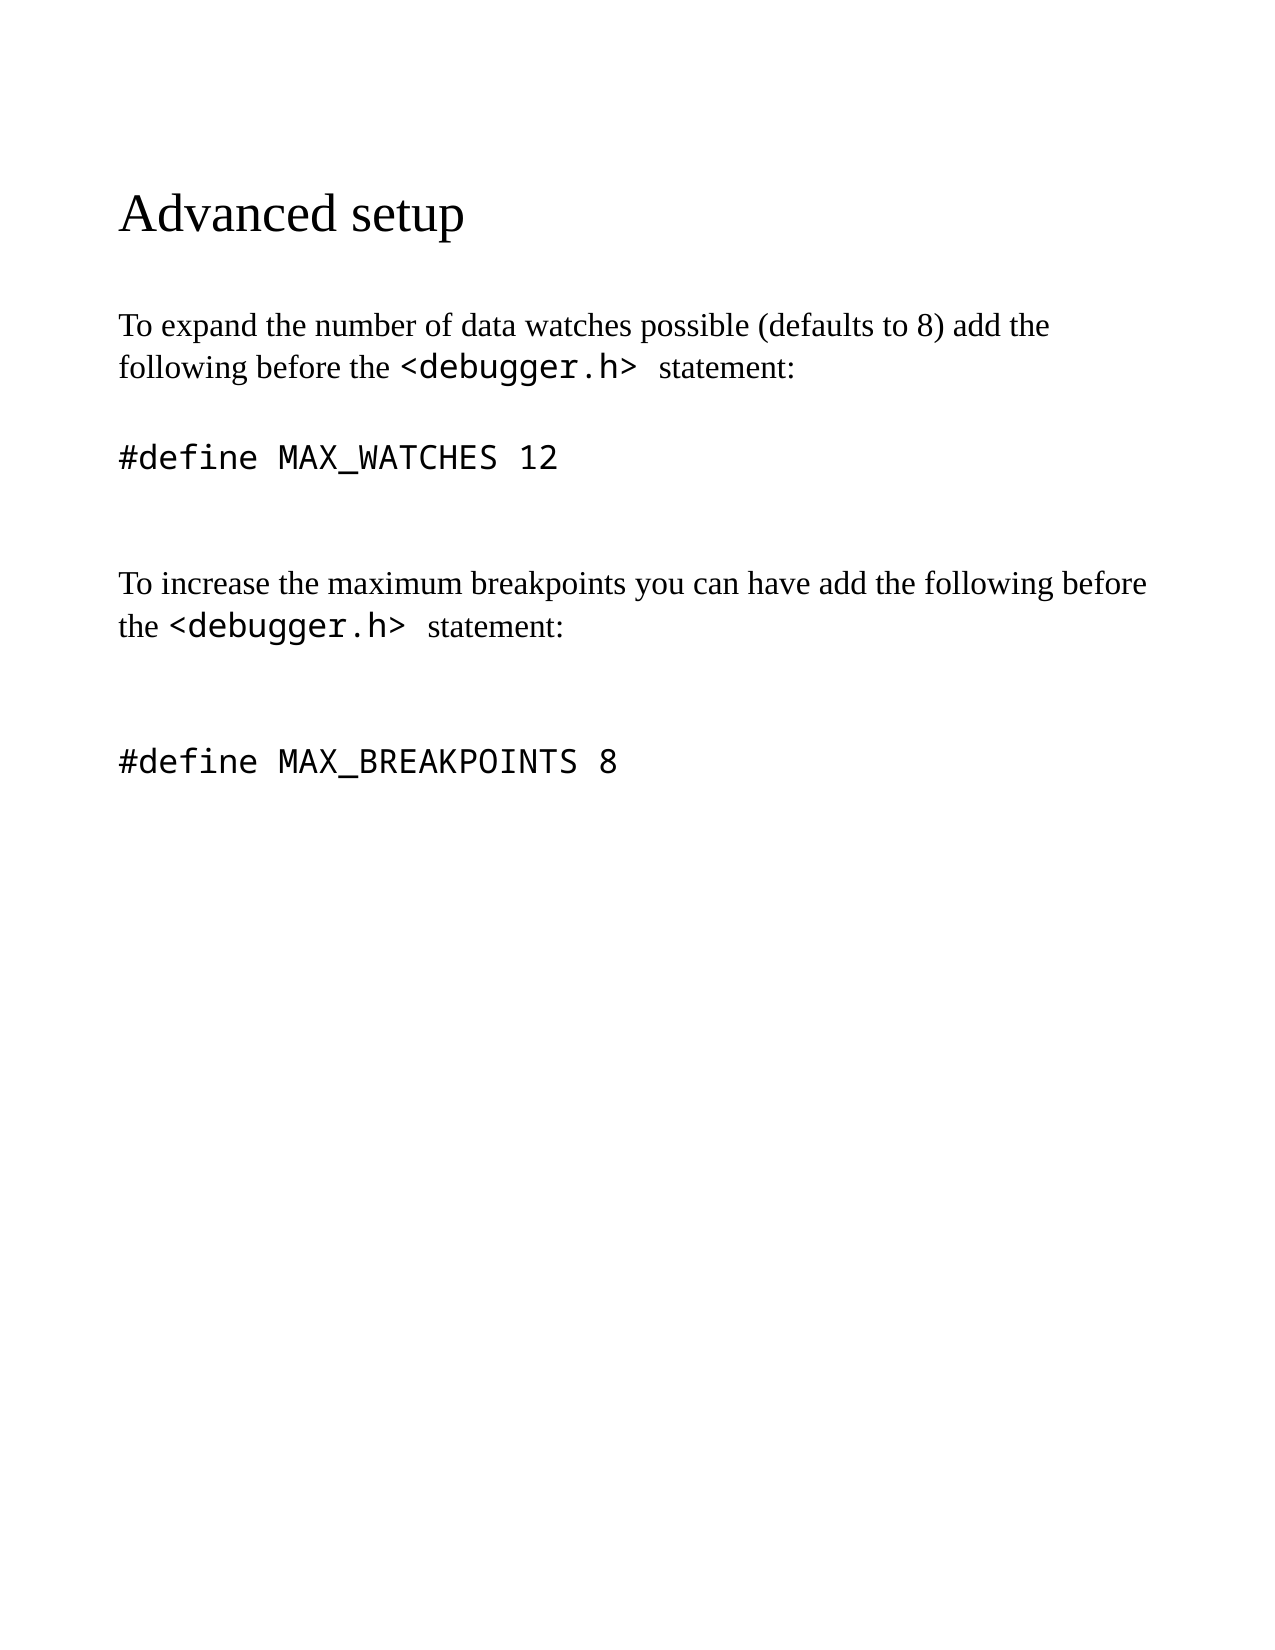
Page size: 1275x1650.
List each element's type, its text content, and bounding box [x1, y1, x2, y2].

text Advanced setup [118, 180, 1157, 243]
text #define MAX_WATCHES 12 [118, 434, 1157, 525]
text #define MAX_BREAKPOINTS 8 [118, 738, 1157, 829]
text To expand the number of data watches possible (defaults to 8) add the following before the <debugger.h> statement: [118, 305, 1157, 389]
text To increase the maximum breakpoints you can have add the following before the <debugger.h> statement: [118, 563, 1157, 647]
